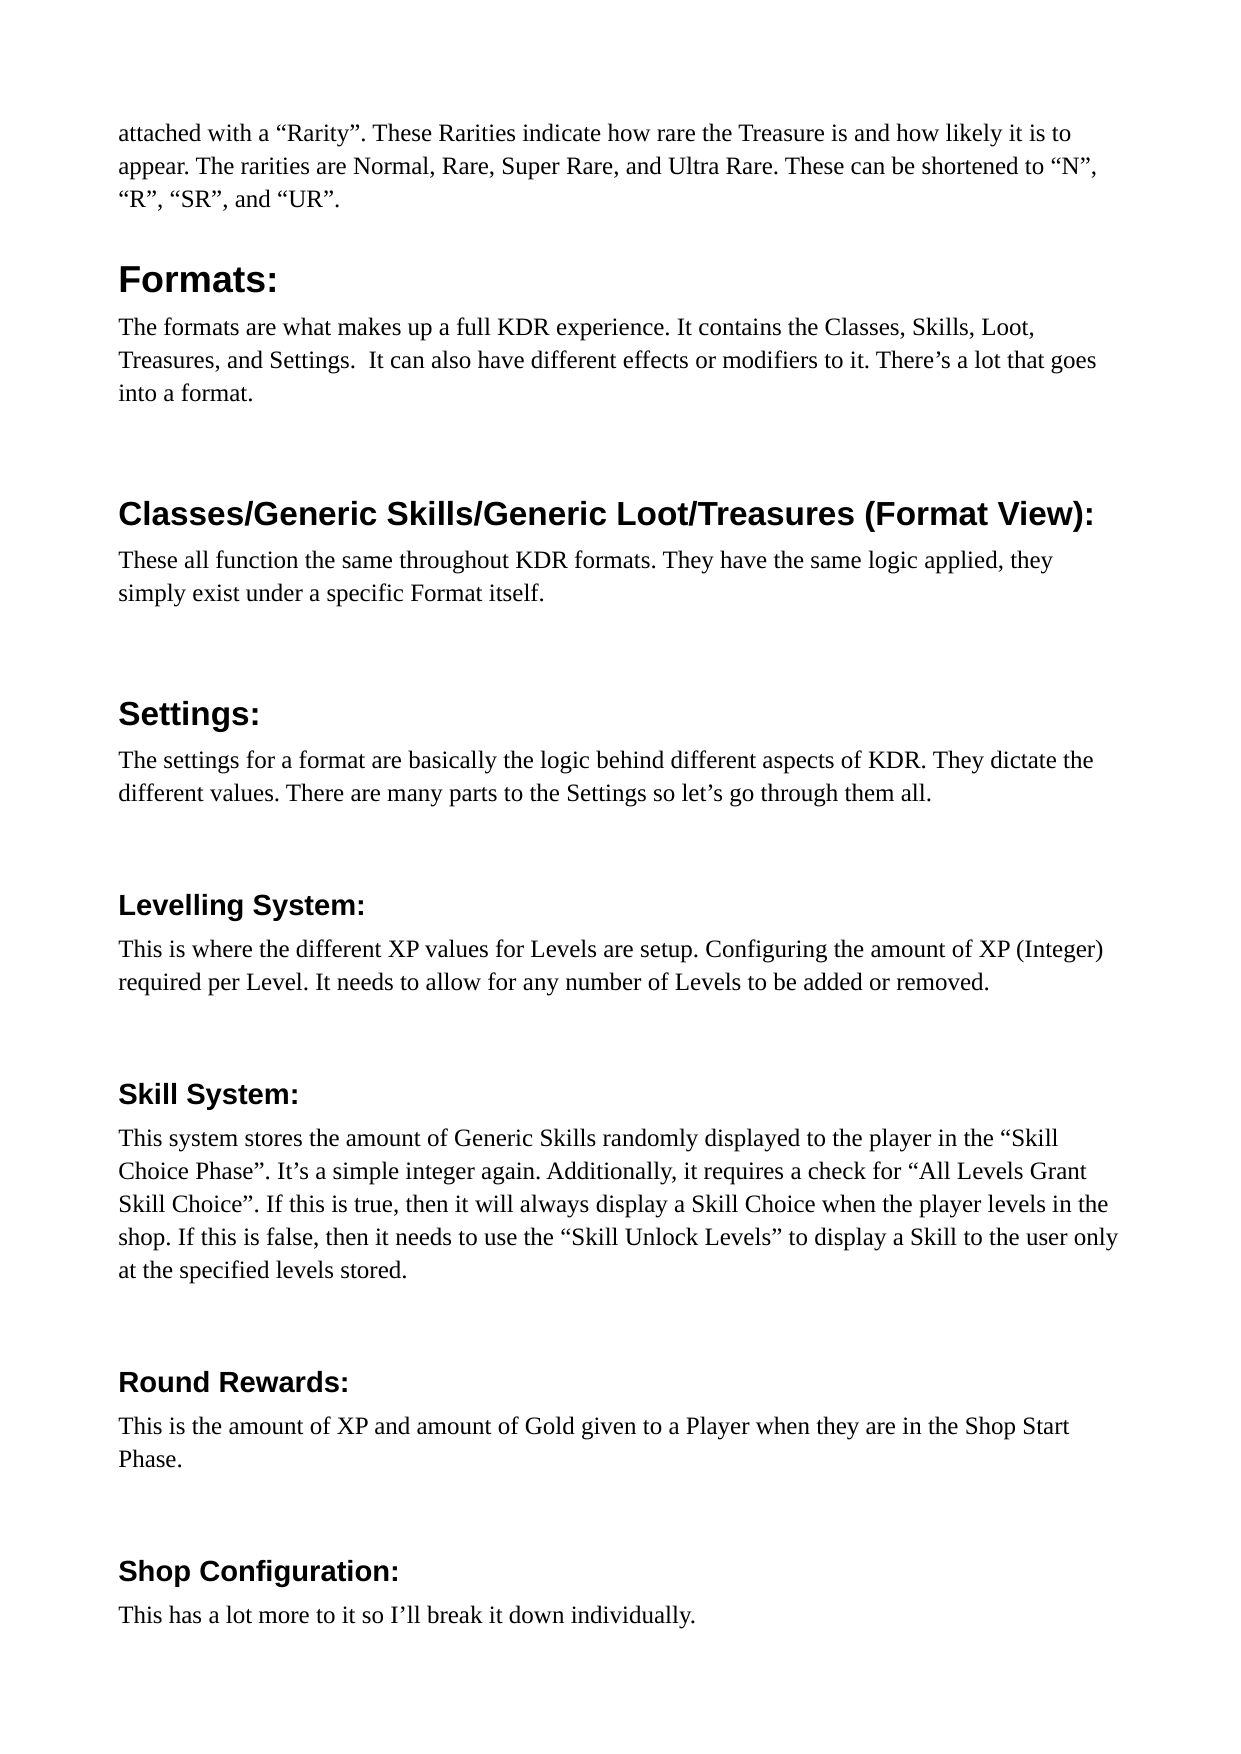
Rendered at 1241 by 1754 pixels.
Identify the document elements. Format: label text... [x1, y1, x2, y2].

text This has a lot more to it so I’ll break it down individually. [118, 1600, 1122, 1629]
text The settings for a format are basically the logic behind different aspects of KDR. They dictate the different values. There are many parts to the Settings so let’s go through them all. [118, 745, 1122, 807]
subtitle Round Rewards: [118, 1365, 1122, 1398]
subtitle Classes/Generic Skills/Generic Loot/Treasures (Format View): [118, 494, 1122, 533]
subtitle Settings: [118, 694, 1122, 733]
text These all function the same throughout KDR formats. They have the same logic applied, they simply exist under a specific Format itself. [118, 545, 1122, 607]
text This is where the different XP values for Levels are setup. Configuring the amount of XP (Integer) required per Level. It needs to allow for any number of Levels to be added or removed. [118, 934, 1122, 996]
text attached with a “Rarity”. These Rarities indicate how rare the Treasure is and how likely it is to appear. The rarities are Normal, Rare, Super Rare, and Ultra Rare. These can be shortened to “N”, “R”, “SR”, and “UR”. [118, 118, 1122, 213]
text The formats are what makes up a full KDR experience. It contains the Classes, Skills, Loot, Treasures, and Settings. It can also have different effects or modifiers to it. There’s a lot that goes into a format. [118, 312, 1122, 407]
text This system stores the amount of Generic Skills randomly displayed to the player in the “Skill Choice Phase”. It’s a simple integer again. Additionally, it requires a check for “All Levels Grant Skill Choice”. If this is true, then it will always display a Skill Choice when the player levels in the shop. If this is false, then it needs to use the “Skill Unlock Levels” to display a Skill to the user only at the specified levels stored. [118, 1123, 1122, 1284]
subtitle Formats: [118, 257, 1122, 300]
subtitle Levelling System: [118, 888, 1122, 922]
subtitle Skill System: [118, 1077, 1122, 1111]
text This is the amount of XP and amount of Gold given to a Player when they are in the Shop Start Phase. [118, 1411, 1122, 1473]
subtitle Shop Configuration: [118, 1554, 1122, 1587]
